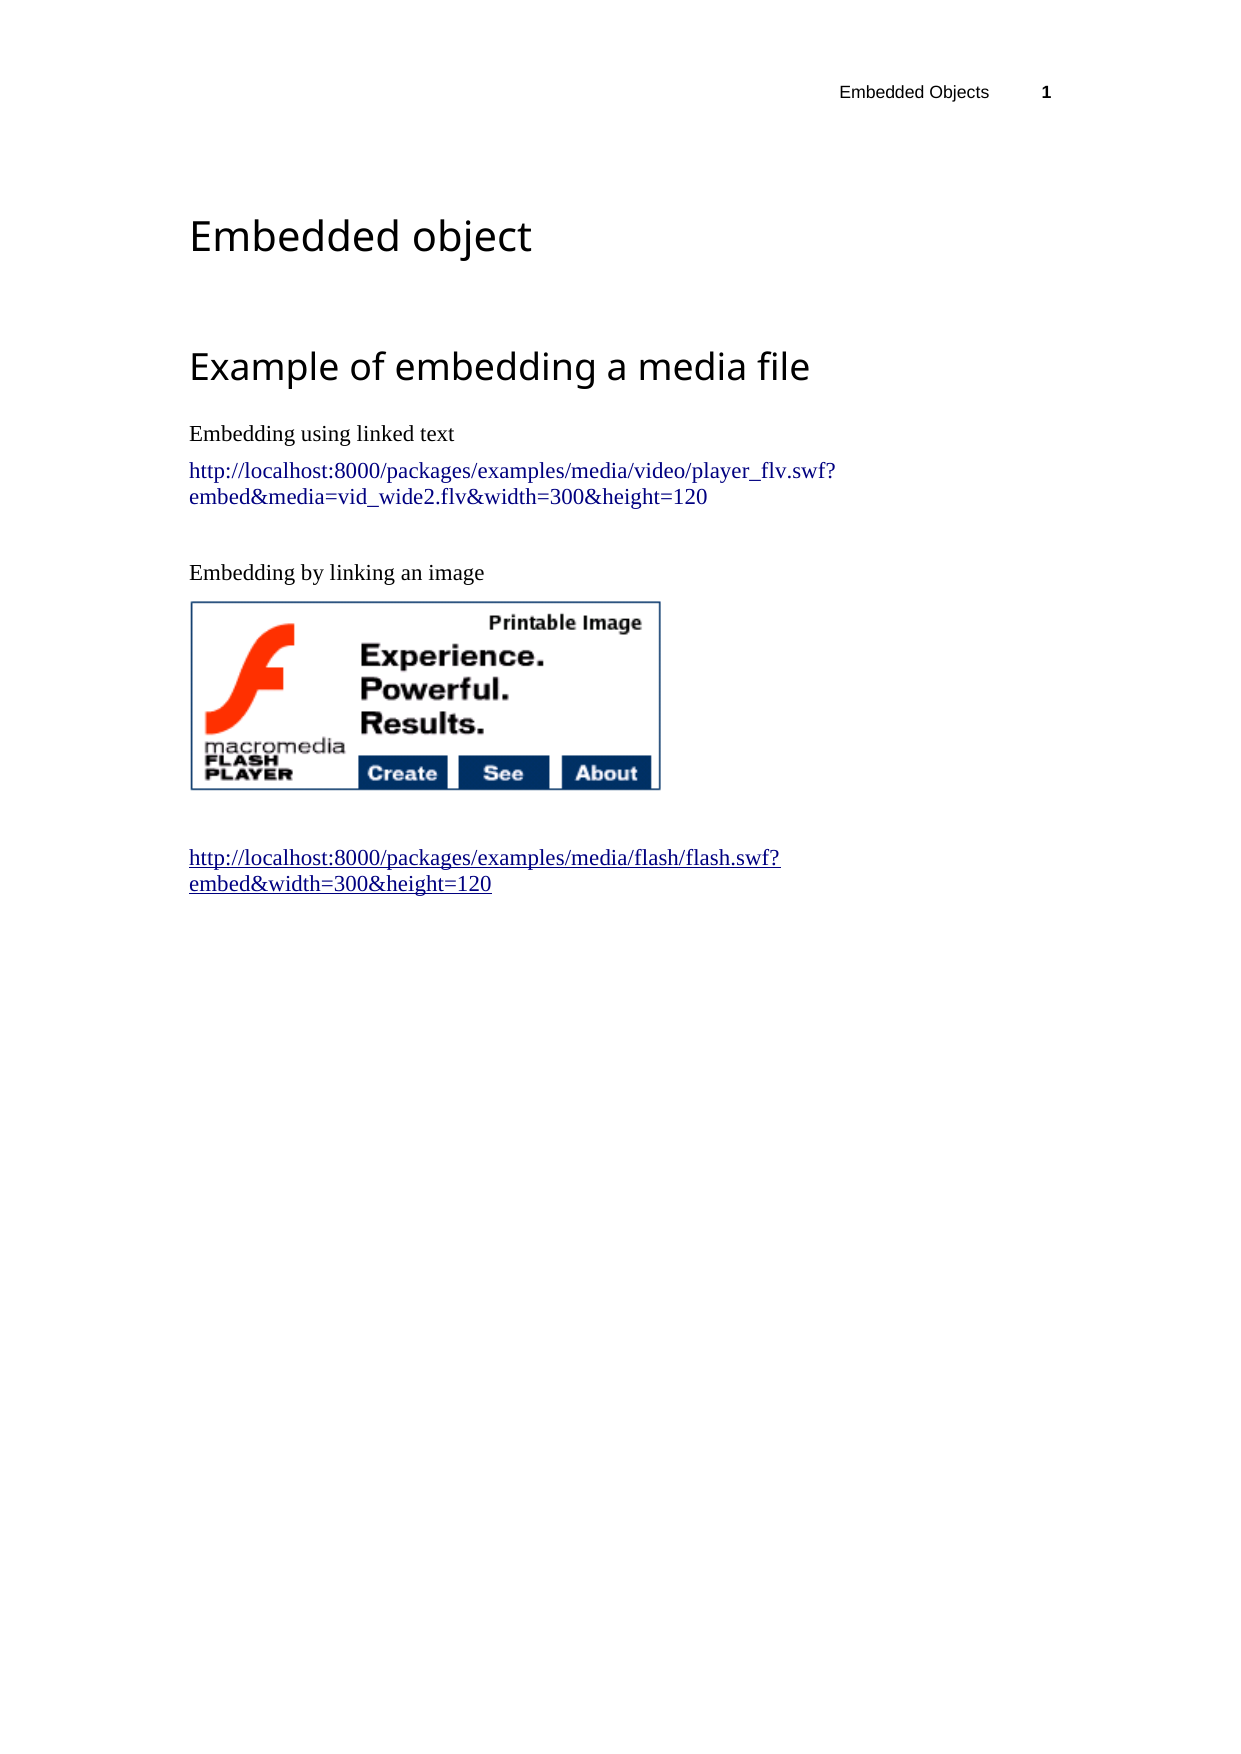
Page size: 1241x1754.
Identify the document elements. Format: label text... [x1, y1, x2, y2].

title Embedded object [189, 207, 1051, 264]
text Example of embedding a media file [189, 341, 1051, 392]
picture [188, 597, 664, 795]
text Embedding using linked text [189, 421, 1051, 446]
text Embedding by linking an image [189, 560, 1051, 585]
text http://localhost:8000/packages/examples/media/video/player_flv.swf?embed&media=vid_wide2.flv&width=300&height=120 [189, 458, 1051, 509]
text http://localhost:8000/packages/examples/media/flash/flash.swf?embed&width=300&height=120 [189, 845, 1051, 896]
